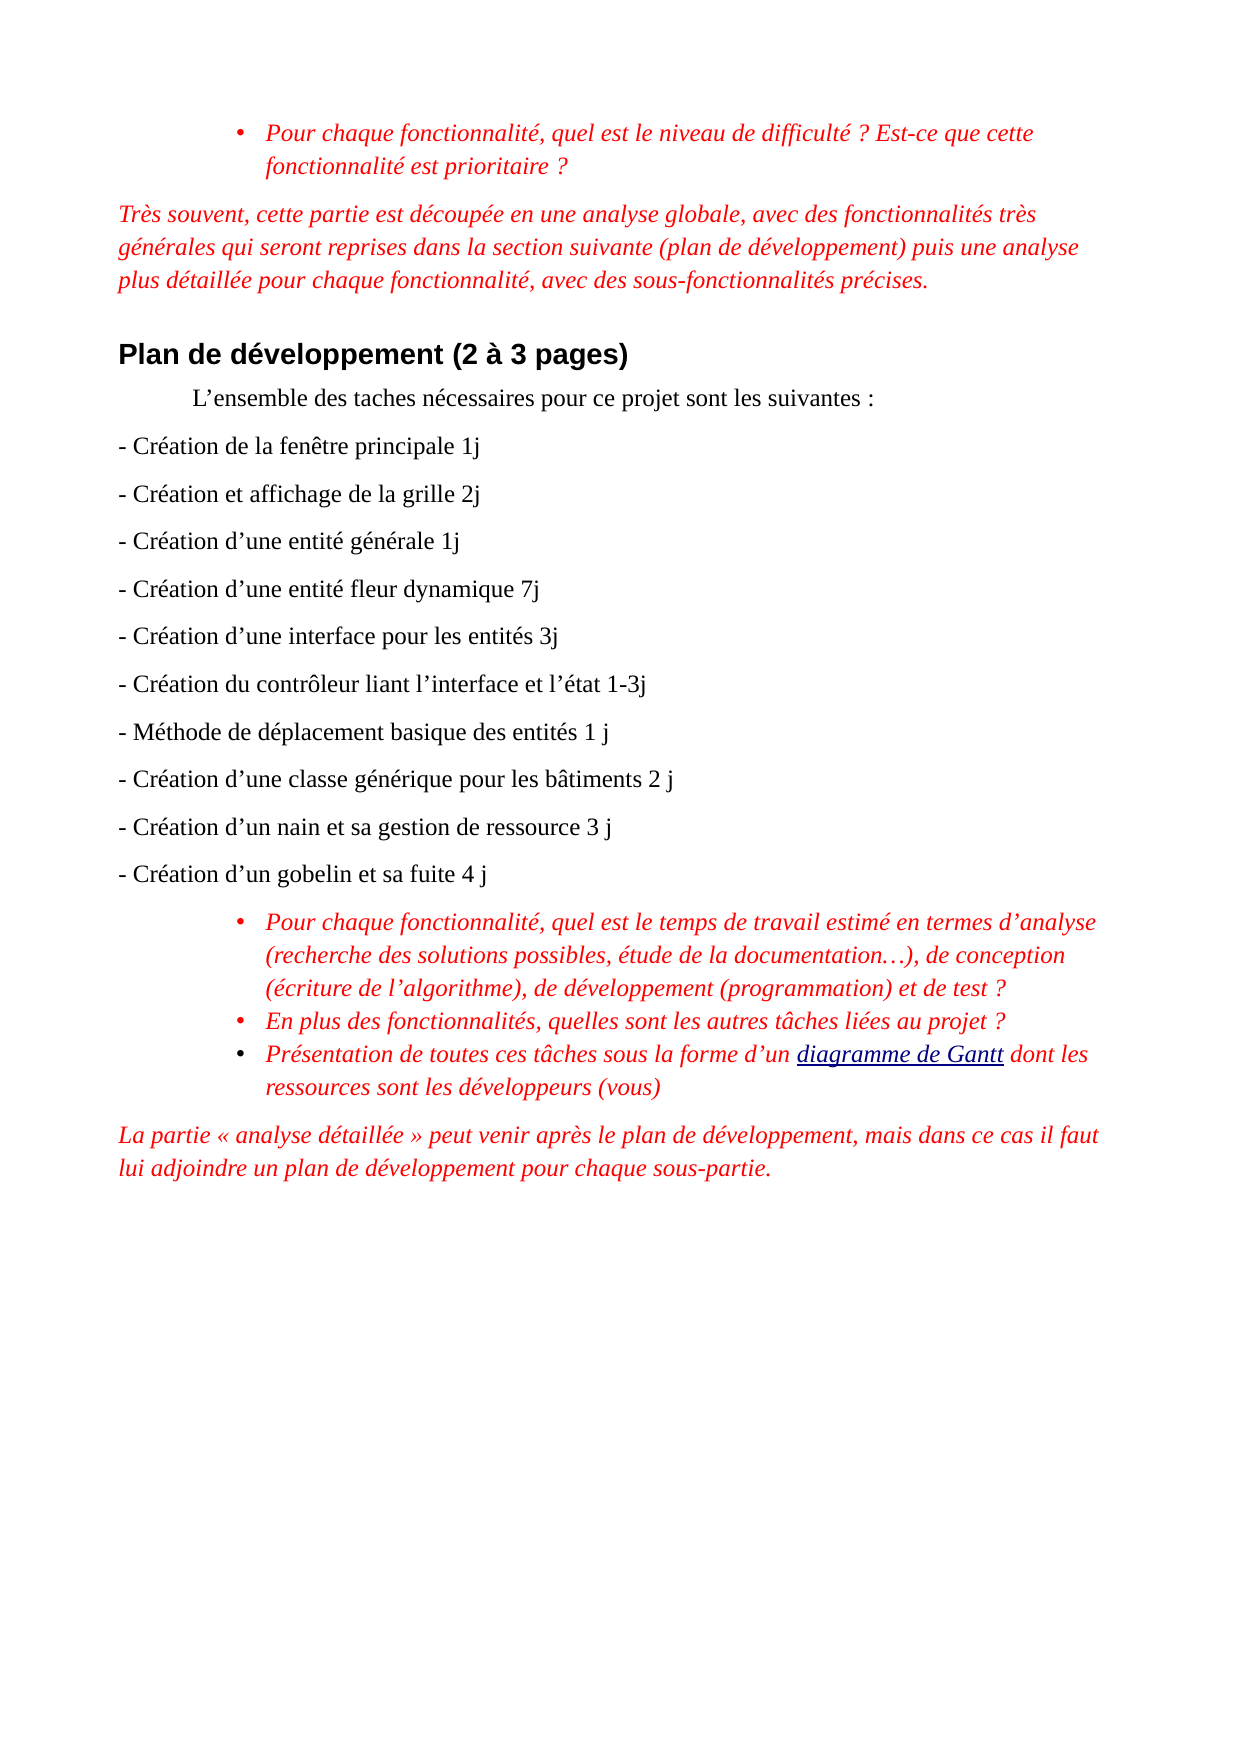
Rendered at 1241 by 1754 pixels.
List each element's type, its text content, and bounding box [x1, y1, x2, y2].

list Pour chaque fonctionnalité, quel est le niveau de difficulté ? Est-ce que cette fonctionnalité est prioritaire ? [236, 118, 1122, 180]
text - Création du contrôleur liant l’interface et l’état 1-3j [118, 669, 1122, 698]
text - Création d’une entité générale 1j [118, 526, 1122, 555]
list Pour chaque fonctionnalité, quel est le temps de travail estimé en termes d’analyse (recherche des solutions possibles, étude de la documentation…), de conception (écriture de l’algorithme), de développement (programmation) et de test ? [236, 907, 1122, 1002]
text - Création d’une interface pour les entités 3j [118, 621, 1122, 650]
text - Création et affichage de la grille 2j [118, 479, 1122, 507]
text L’ensemble des taches nécessaires pour ce projet sont les suivantes : [118, 383, 1122, 412]
list En plus des fonctionnalités, quelles sont les autres tâches liées au projet ? [236, 1006, 1122, 1035]
text - Création d’un nain et sa gestion de ressource 3 j [118, 812, 1122, 841]
text - Création de la fenêtre principale 1j [118, 431, 1122, 460]
subtitle Plan de développement (2 à 3 pages) [118, 337, 1122, 371]
list Présentation de toutes ces tâches sous la forme d’un diagramme de Gantt dont les ressources sont les développeurs (vous) [236, 1039, 1122, 1101]
text - Méthode de déplacement basique des entités 1 j [118, 717, 1122, 745]
text Très souvent, cette partie est découpée en une analyse globale, avec des fonctionnalités très générales qui seront reprises dans la section suivante (plan de développement) puis une analyse plus détaillée pour chaque fonctionnalité, avec des sous-fonctionnalités précises. [118, 199, 1122, 293]
text La partie « analyse détaillée » peut venir après le plan de développement, mais dans ce cas il faut lui adjoindre un plan de développement pour chaque sous-partie. [118, 1120, 1122, 1182]
text - Création d’une classe générique pour les bâtiments 2 j [118, 764, 1122, 793]
text - Création d’une entité fleur dynamique 7j [118, 574, 1122, 603]
text - Création d’un gobelin et sa fuite 4 j [118, 859, 1122, 888]
